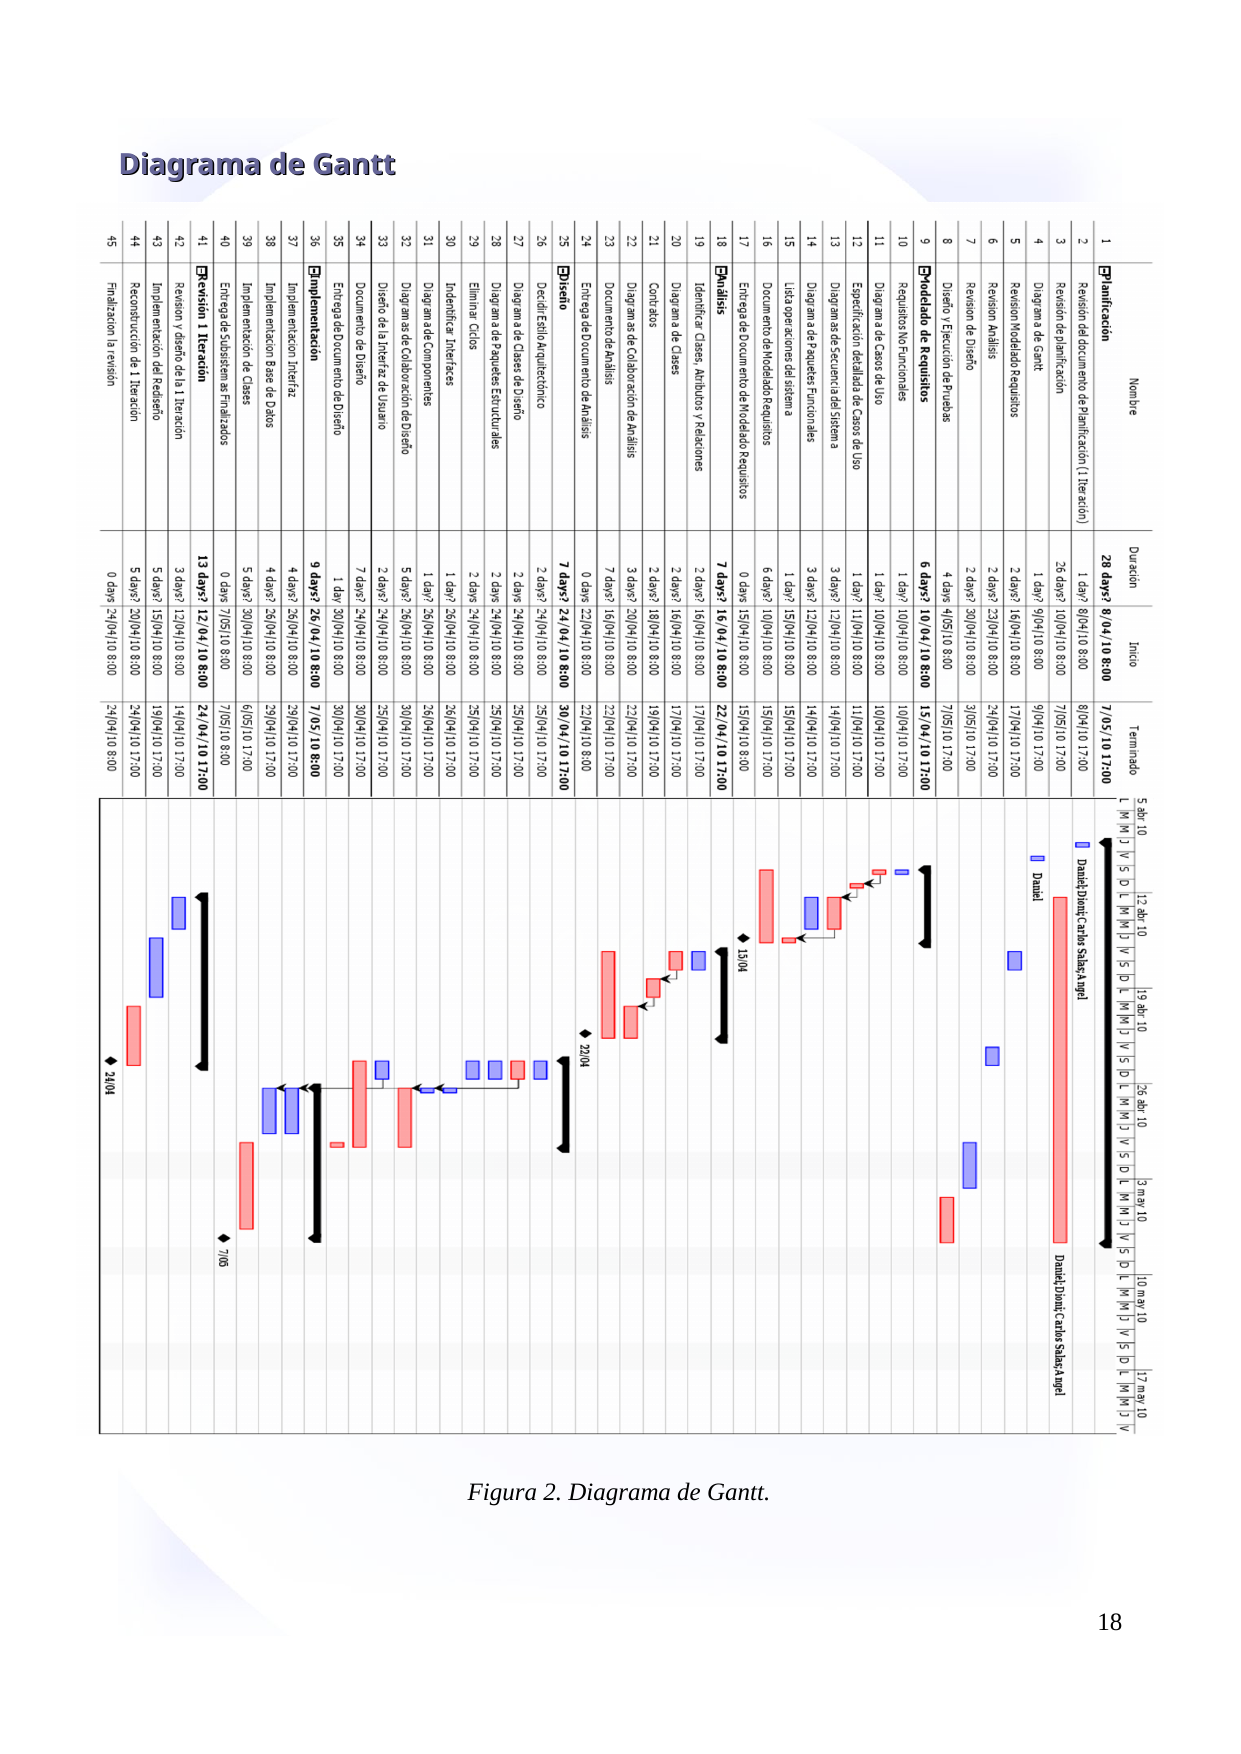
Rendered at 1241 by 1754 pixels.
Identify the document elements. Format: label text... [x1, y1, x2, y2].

text Figura 2. Diagrama de Gantt. [118, 1477, 1122, 1506]
subtitle Diagrama de Gantt [118, 143, 1122, 183]
picture [76, 183, 1164, 1477]
picture [118, 118, 1122, 143]
picture [118, 1506, 1122, 1636]
